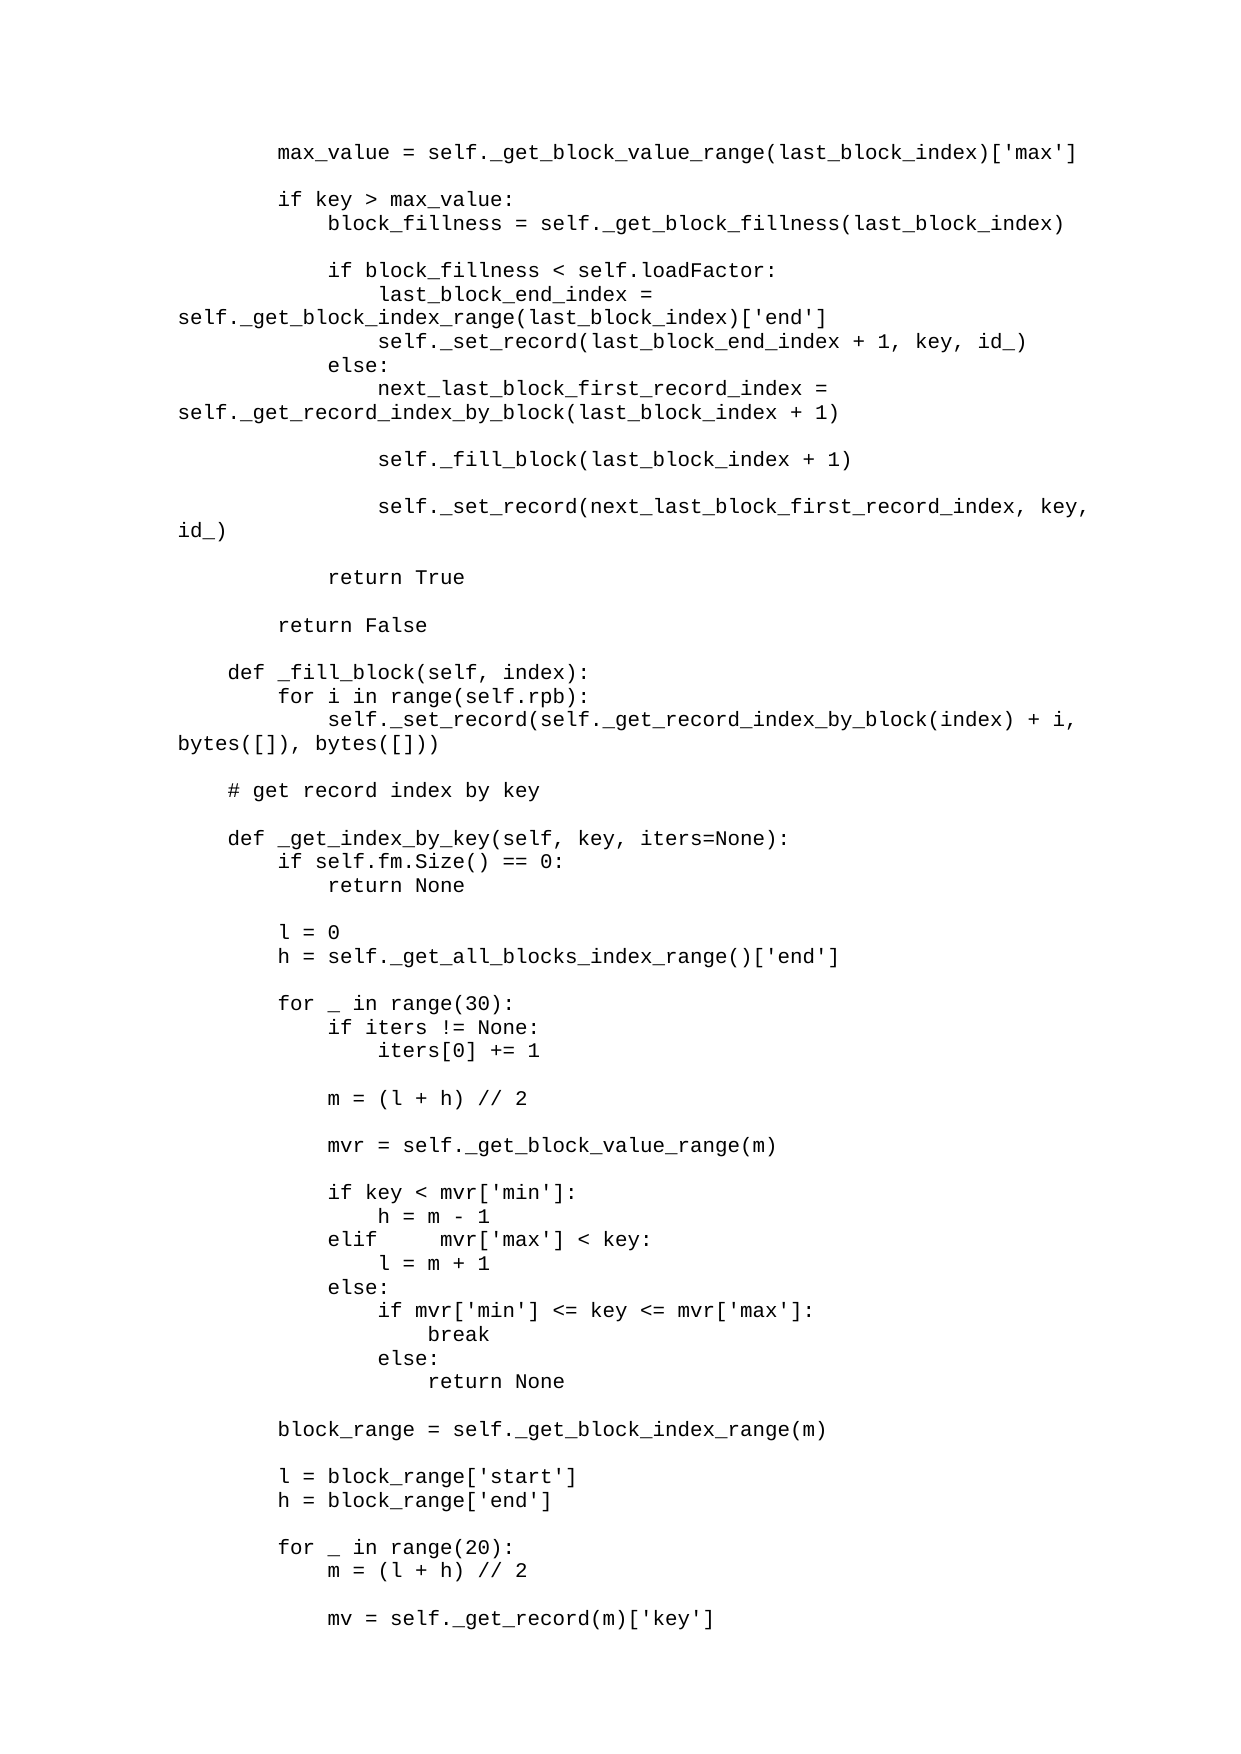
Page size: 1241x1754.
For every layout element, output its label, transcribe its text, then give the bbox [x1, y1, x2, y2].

text max_value = self._get_block_value_range(last_block_index)['max'] [177, 142, 1152, 165]
text h = m - 1 [177, 1206, 1152, 1229]
text block_range = self._get_block_index_range(m) [177, 1419, 1152, 1442]
text for _ in range(30): [177, 993, 1152, 1017]
text # get record index by key [177, 780, 1152, 804]
text m = (l + h) // 2 [177, 1561, 1152, 1584]
text self._fill_block(last_block_index + 1) [177, 449, 1152, 473]
text for i in range(self.rpb): [177, 686, 1152, 709]
text return None [177, 875, 1152, 898]
text self._set_record(self._get_record_index_by_block(index) + i, bytes([]), bytes([])) [177, 709, 1152, 757]
text if key > max_value: [177, 189, 1152, 213]
text block_fillness = self._get_block_fillness(last_block_index) [177, 213, 1152, 236]
text if self.fm.Size() == 0: [177, 851, 1152, 875]
text return None [177, 1371, 1152, 1395]
text mv = self._get_record(m)['key'] [177, 1608, 1152, 1631]
text l = 0 [177, 922, 1152, 946]
text elif mvr['max'] < key: [177, 1229, 1152, 1253]
text next_last_block_first_record_index = self._get_record_index_by_block(last_block_index + 1) [177, 378, 1152, 426]
text def _fill_block(self, index): [177, 662, 1152, 686]
text l = m + 1 [177, 1253, 1152, 1277]
text if mvr['min'] <= key <= mvr['max']: [177, 1300, 1152, 1324]
text else: [177, 1348, 1152, 1371]
text def _get_index_by_key(self, key, iters=None): [177, 827, 1152, 851]
text if block_fillness < self.loadFactor: [177, 260, 1152, 284]
text h = block_range['end'] [177, 1489, 1152, 1513]
text mvr = self._get_block_value_range(m) [177, 1135, 1152, 1158]
text self._set_record(last_block_end_index + 1, key, id_) [177, 331, 1152, 354]
text else: [177, 1277, 1152, 1300]
text else: [177, 354, 1152, 378]
text m = (l + h) // 2 [177, 1088, 1152, 1111]
text h = self._get_all_blocks_index_range()['end'] [177, 946, 1152, 969]
text return True [177, 567, 1152, 591]
text self._set_record(next_last_block_first_record_index, key, id_) [177, 496, 1152, 544]
text last_block_end_index = self._get_block_index_range(last_block_index)['end'] [177, 284, 1152, 331]
text if key < mvr['min']: [177, 1182, 1152, 1206]
text break [177, 1324, 1152, 1348]
text return False [177, 615, 1152, 638]
text for _ in range(20): [177, 1537, 1152, 1561]
text if iters != None: [177, 1017, 1152, 1040]
text l = block_range['start'] [177, 1466, 1152, 1489]
text iters[0] += 1 [177, 1040, 1152, 1064]
